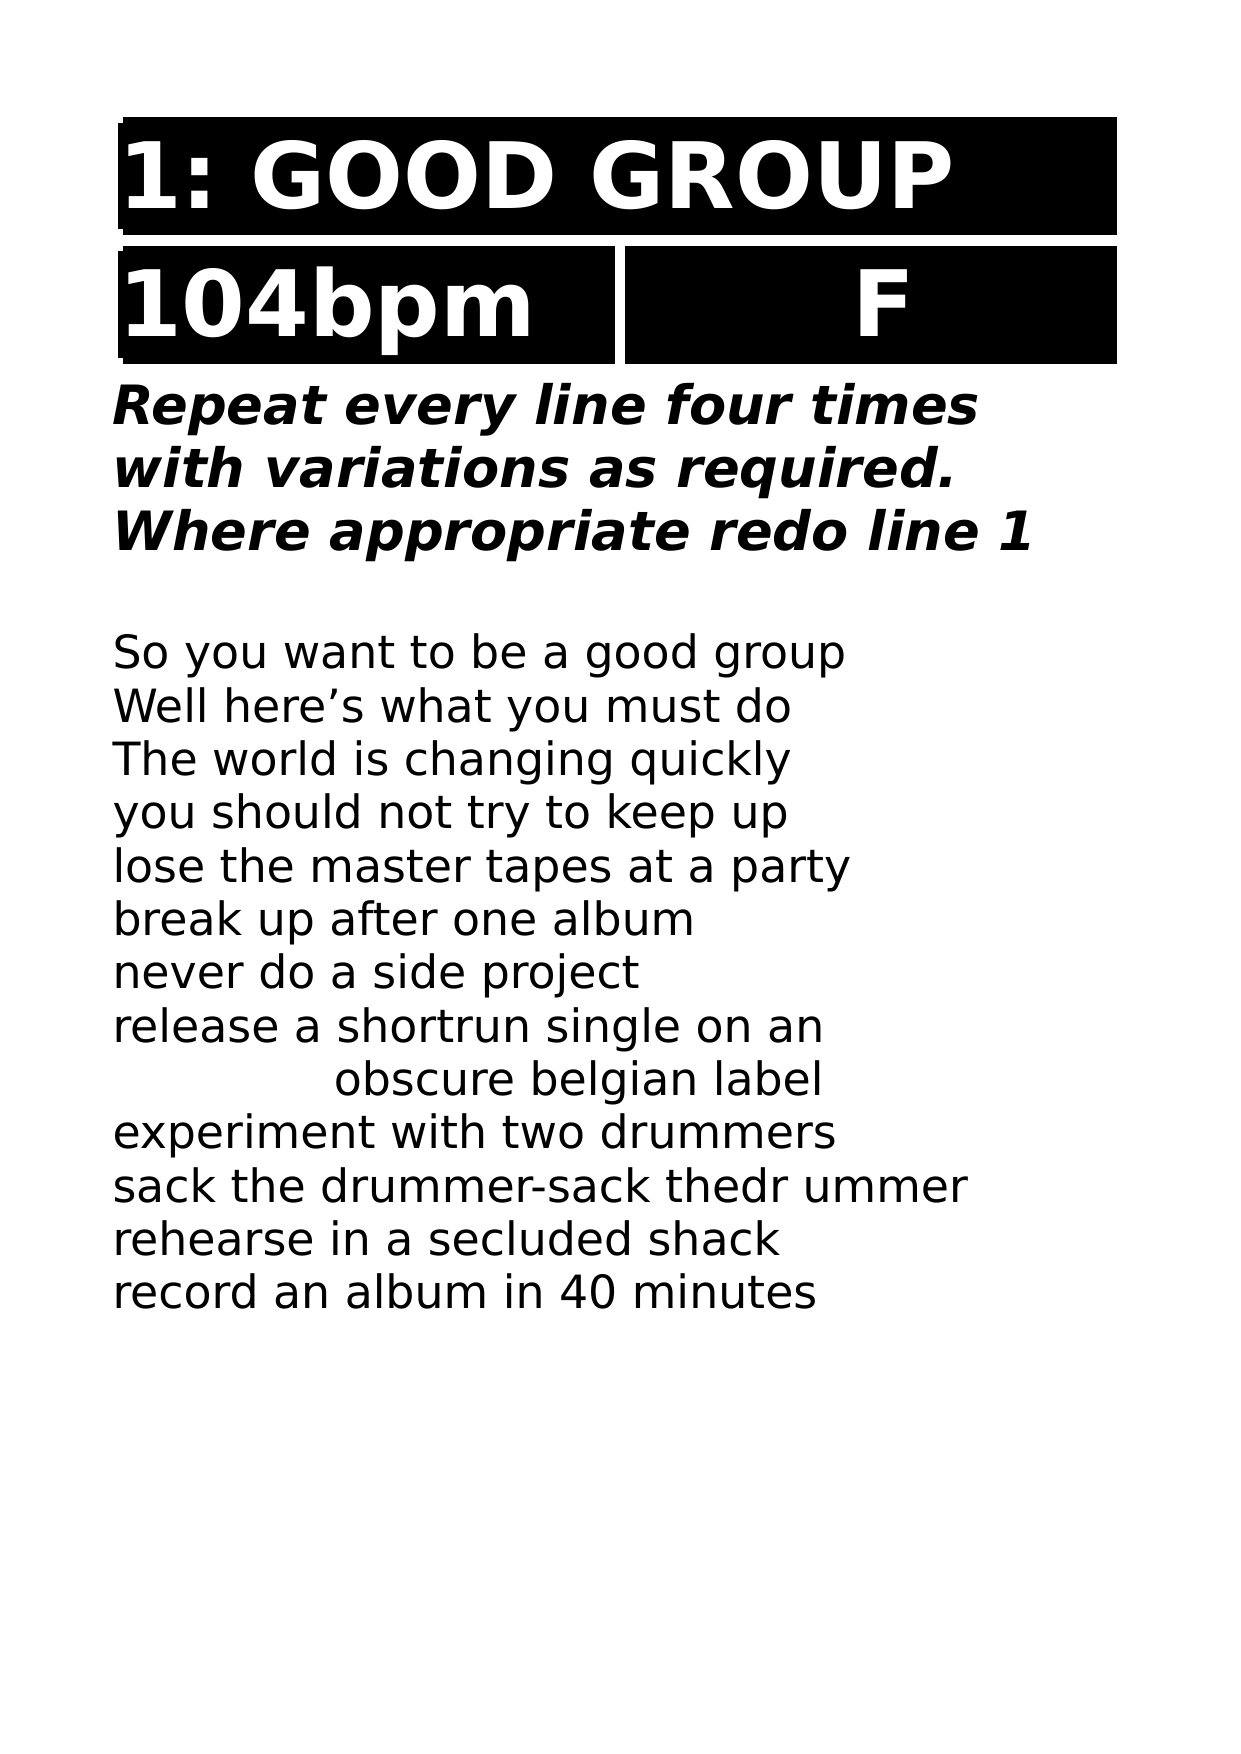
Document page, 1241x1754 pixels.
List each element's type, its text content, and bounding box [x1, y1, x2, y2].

text sack the drummer-sack thedr ummer [112, 1160, 1122, 1213]
text So you want to be a good group [112, 626, 1122, 680]
text release a shortrun single on an [112, 1000, 1122, 1053]
text Well here’s what you must do [112, 680, 1122, 733]
text Repeat every line four times with variations as required. Where appropriate redo line 1 [112, 374, 1122, 563]
text The world is changing quickly [112, 733, 1122, 786]
text rehearse in a secluded shack [112, 1213, 1122, 1266]
text experiment with two drummers [112, 1106, 1122, 1160]
text you should not try to keep up [112, 786, 1122, 840]
table_cell F [625, 246, 1117, 364]
text record an album in 40 minutes [112, 1266, 1122, 1320]
table_cell 104bpm [123, 246, 615, 364]
table_header 1: GOOD GROUP [123, 117, 1117, 235]
text never do a side project [112, 946, 1122, 1000]
text break up after one album [112, 893, 1122, 946]
text lose the master tapes at a party [112, 840, 1122, 893]
text obscure belgian label [112, 1053, 1122, 1106]
